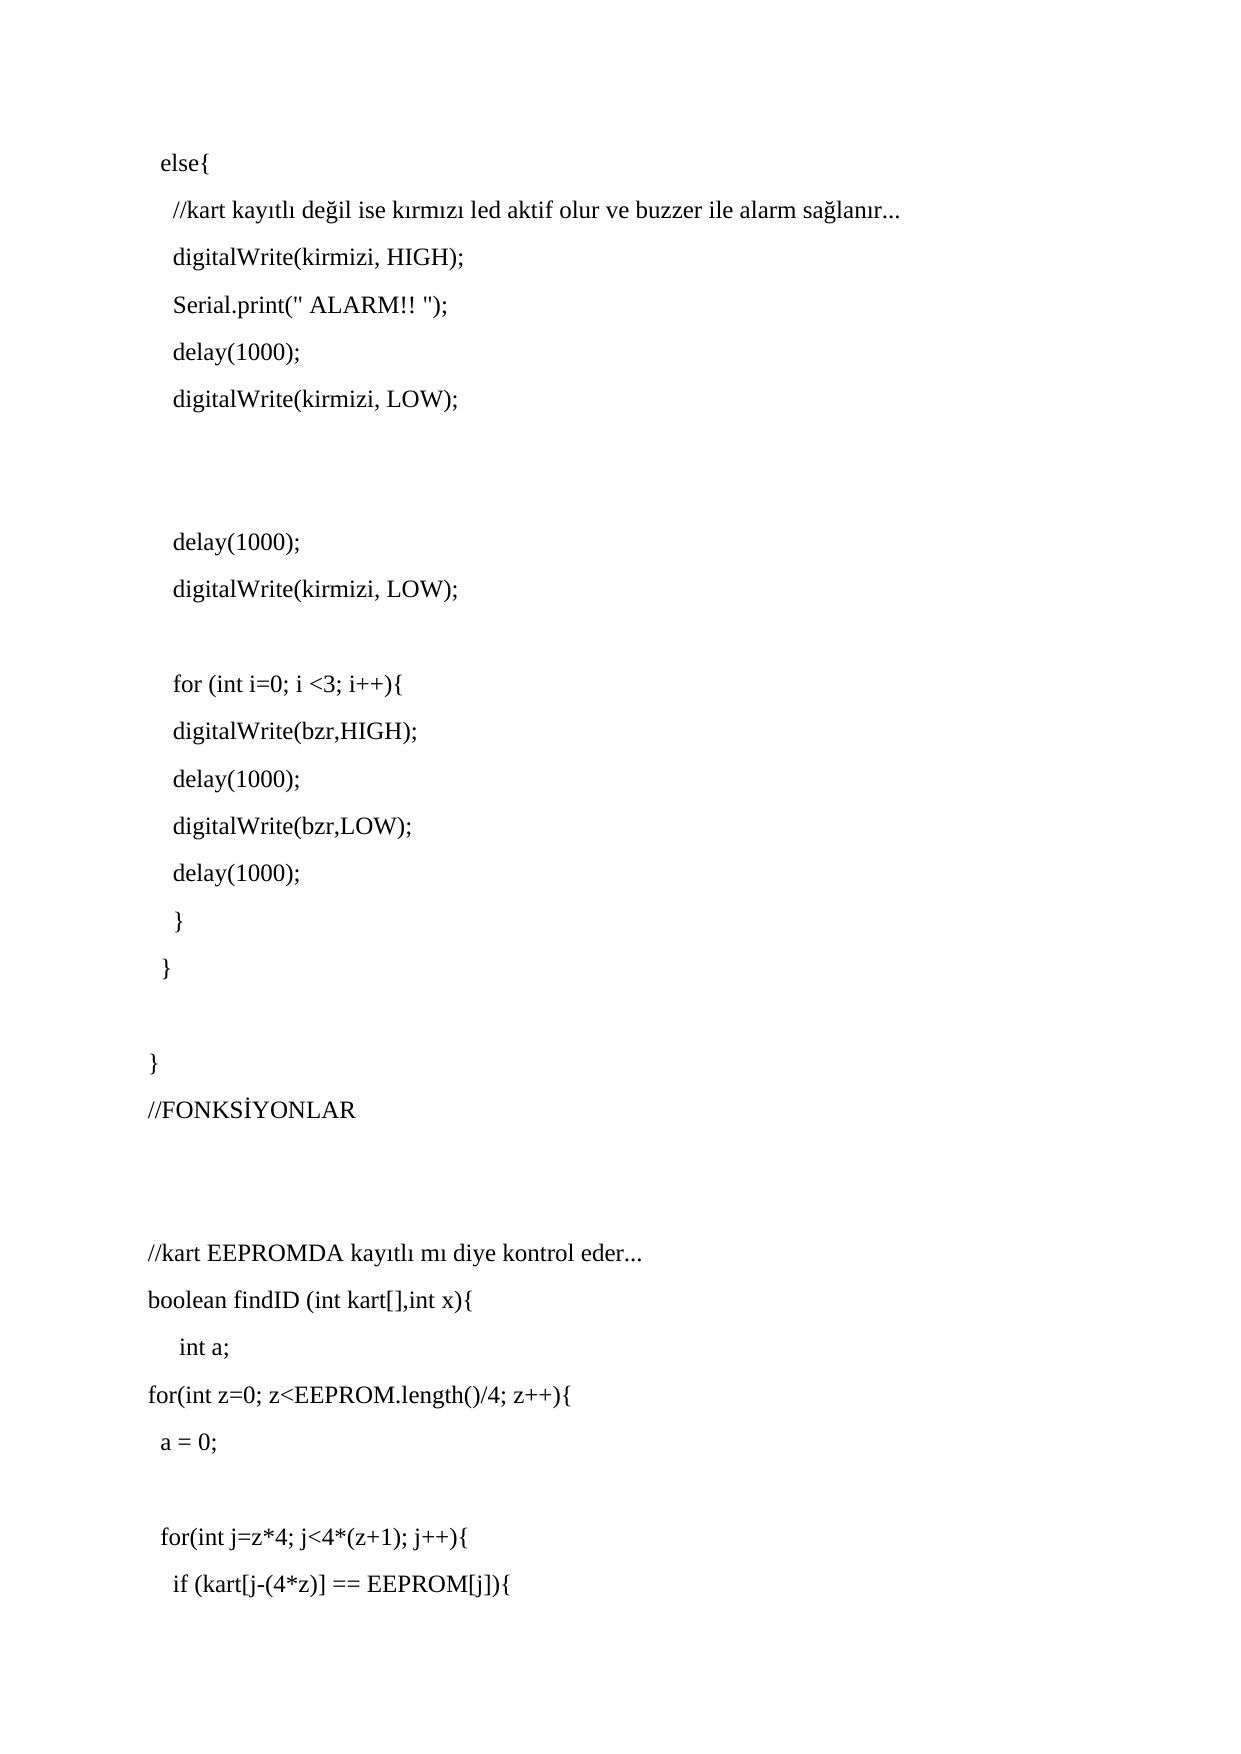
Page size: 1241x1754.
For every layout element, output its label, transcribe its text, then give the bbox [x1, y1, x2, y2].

text delay(1000); [148, 337, 1093, 366]
text } [148, 953, 1093, 982]
text Serial.print(" ALARM!! "); [148, 290, 1093, 318]
text for(int j=z*4; j<4*(z+1); j++){ [148, 1522, 1093, 1551]
text else{ [148, 148, 1093, 176]
text digitalWrite(bzr,LOW); [148, 811, 1093, 840]
text delay(1000); [148, 858, 1093, 887]
text if (kart[j-(4*z)] == EEPROM[j]){ [148, 1569, 1093, 1598]
text a = 0; [148, 1427, 1093, 1456]
text for(int z=0; z<EEPROM.length()/4; z++){ [148, 1380, 1093, 1409]
text digitalWrite(kirmizi, HIGH); [148, 242, 1093, 271]
text digitalWrite(kirmizi, LOW); [148, 574, 1093, 603]
text } [148, 906, 1093, 935]
text //kart kayıtlı değil ise kırmızı led aktif olur ve buzzer ile alarm sağlanır... [148, 195, 1093, 224]
text for (int i=0; i <3; i++){ [148, 669, 1093, 698]
text } [148, 1048, 1093, 1077]
text //FONKSİYONLAR [148, 1096, 1093, 1124]
text digitalWrite(kirmizi, LOW); [148, 384, 1093, 413]
text int a; [148, 1332, 1093, 1361]
text //kart EEPROMDA kayıtlı mı diye kontrol eder... [148, 1238, 1093, 1266]
text digitalWrite(bzr,HIGH); [148, 716, 1093, 745]
text boolean findID (int kart[],int x){ [148, 1285, 1093, 1314]
text delay(1000); [148, 527, 1093, 556]
text delay(1000); [148, 764, 1093, 792]
